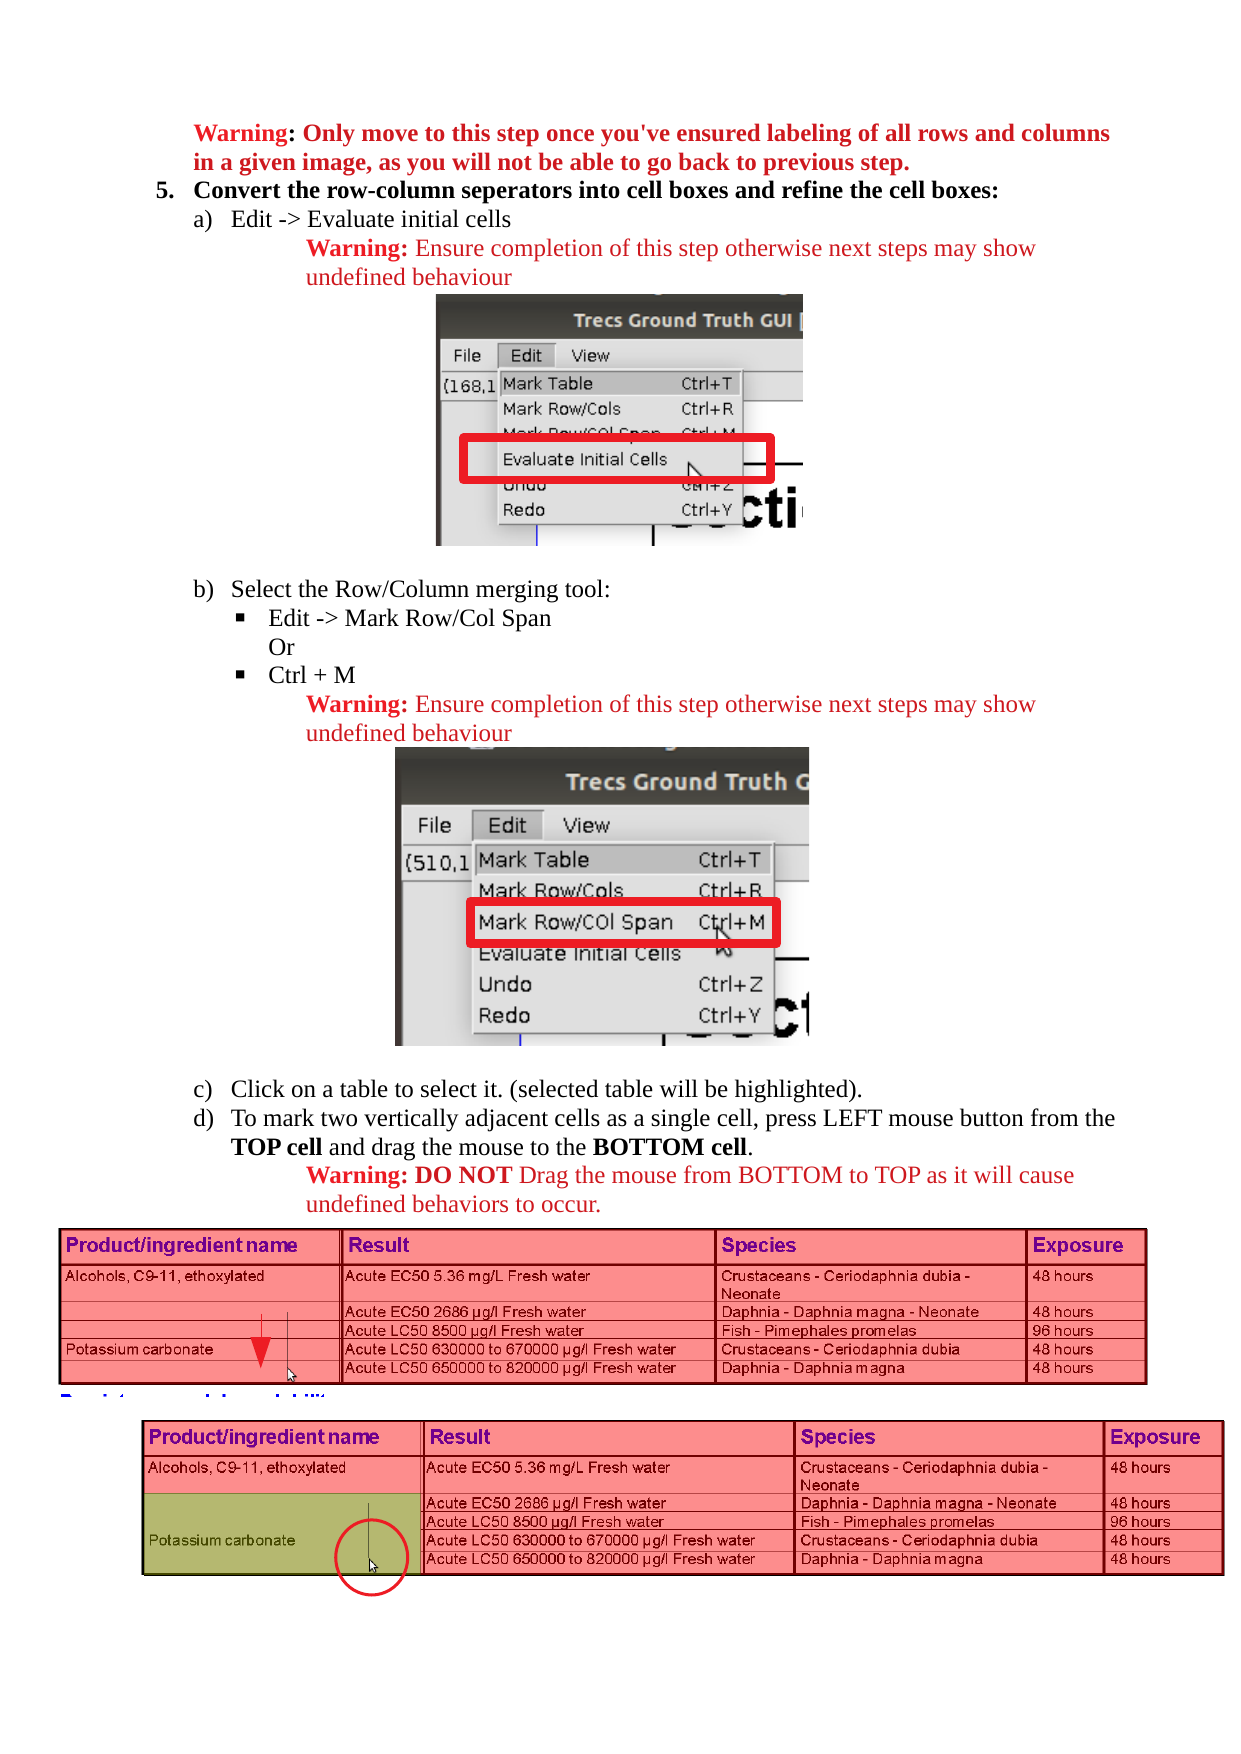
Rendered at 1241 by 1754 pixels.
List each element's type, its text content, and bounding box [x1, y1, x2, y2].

list Click on a table to select it. (selected table will be highlighted). [193, 1074, 1122, 1103]
list To mark two vertically adjacent cells as a single cell, press LEFT mouse button from the TOP cell and drag the mouse to the BOTTOM cell. [193, 1103, 1122, 1161]
list Warning: Ensure completion of this step otherwise next steps may show undefined behaviour [268, 233, 1122, 291]
list Edit -> Evaluate initial cells [193, 204, 1122, 233]
list Warning: Only move to this step once you've ensured labeling of all rows and columns in a given image, as you will not be able to go back to previous step. [156, 118, 1122, 176]
list Or [231, 632, 1122, 660]
list Warning: Ensure completion of this step otherwise next steps may show undefined behaviour [268, 689, 1122, 747]
list Warning: DO NOT Drag the mouse from BOTTOM to TOP as it will cause undefined behaviors to occur. [268, 1161, 1122, 1218]
picture [395, 747, 415, 763]
list Edit -> Mark Row/Col Span [231, 603, 1122, 632]
picture [127, 1416, 1241, 1577]
list Select the Row/Column merging tool: [193, 574, 1122, 603]
picture [435, 294, 454, 309]
list Ctrl + M [231, 660, 1122, 689]
picture [0, 1222, 1210, 1397]
list Convert the row-column seperators into cell boxes and refine the cell boxes: [156, 176, 1122, 204]
picture [338, 1522, 406, 1577]
